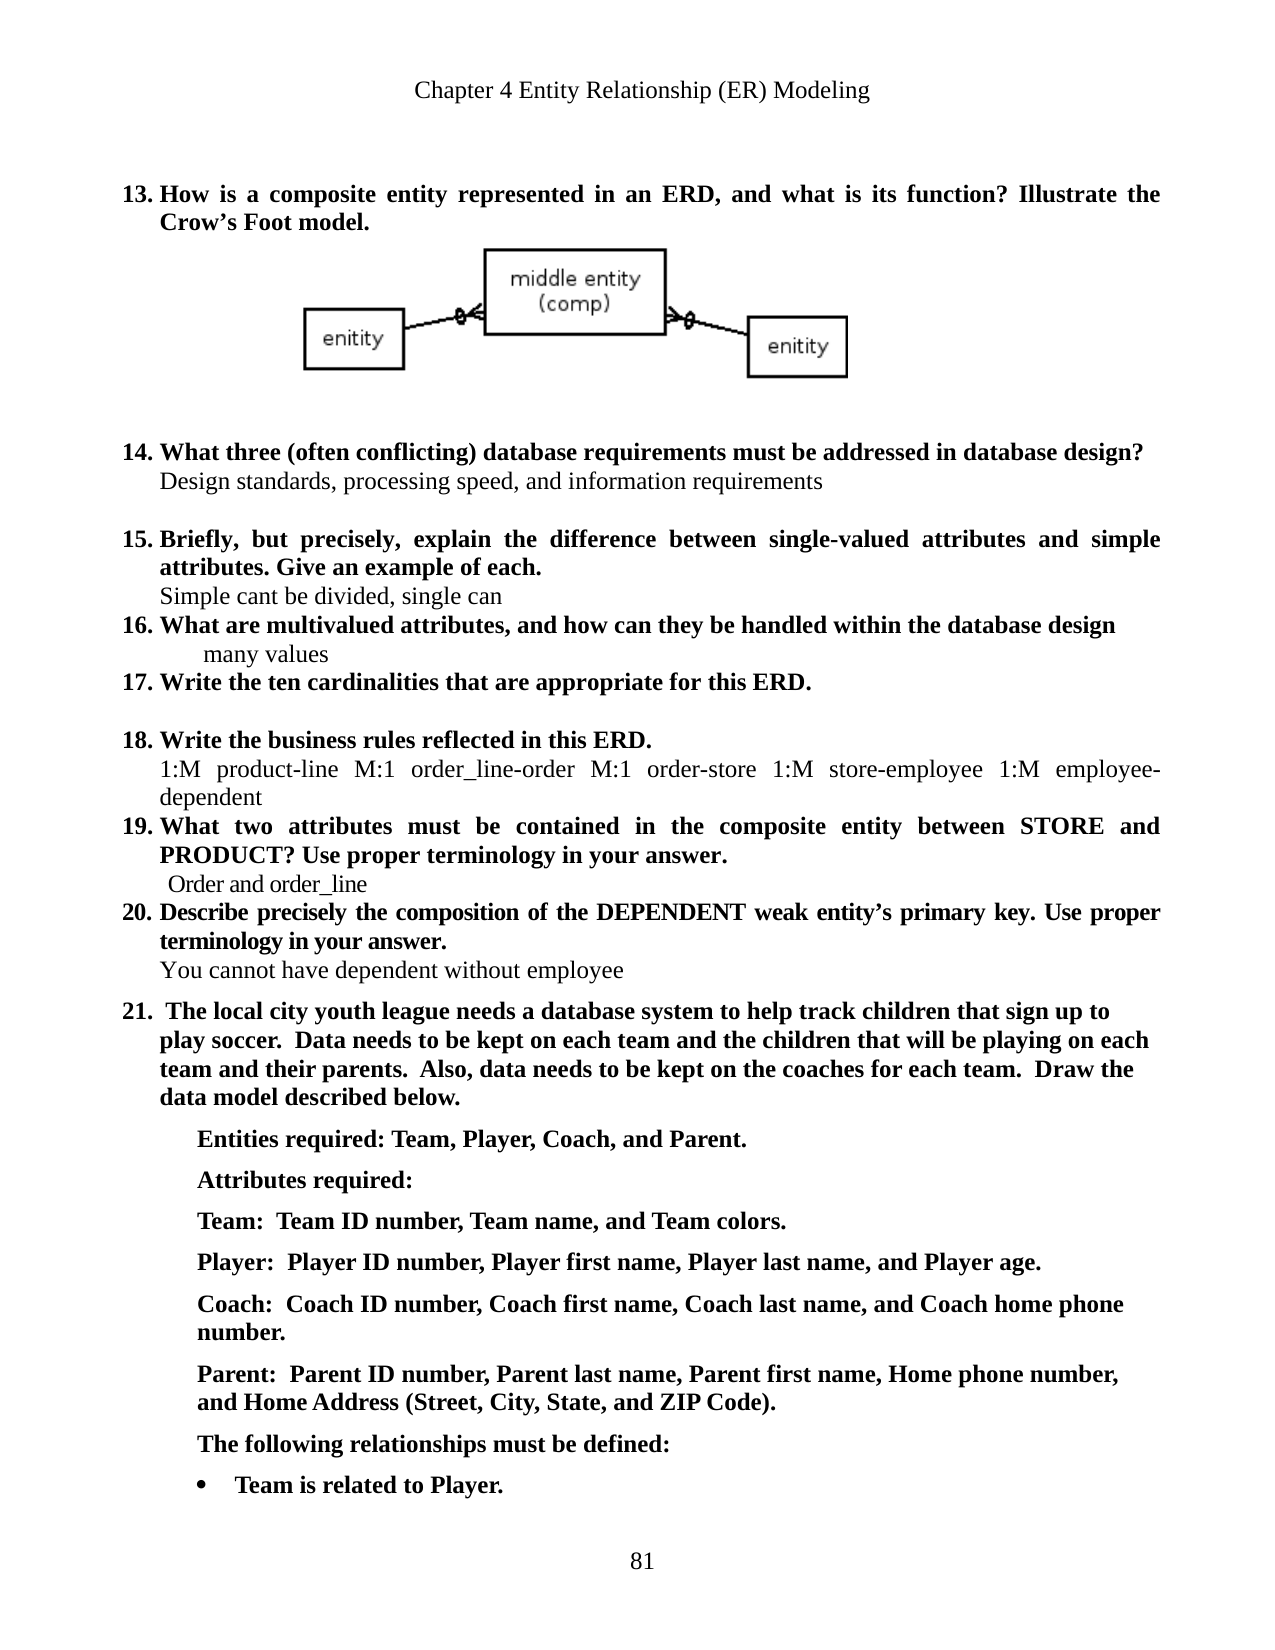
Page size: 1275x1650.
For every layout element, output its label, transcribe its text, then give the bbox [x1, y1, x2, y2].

list Order and order_line [122, 869, 1162, 897]
text Simple cant be divided, single can [122, 581, 1162, 610]
text 1:M product-line M:1 order_line-order M:1 order-store 1:M store-employee 1:M employee-dependent [159, 754, 1162, 811]
picture [302, 247, 848, 380]
list many values [122, 639, 1162, 667]
list What two attributes must be contained in the composite entity between STORE and PRODUCT? Use proper terminology in your answer. [122, 811, 1162, 869]
list Briefly, but precisely, explain the difference between single-valued attributes and simple attributes. Give an example of each. [122, 524, 1162, 581]
list How is a composite entity represented in an ERD, and what is its function? Illustrate the Crow’s Foot model. [122, 179, 1162, 236]
list Design standards, processing speed, and information requirements [122, 466, 1162, 495]
list Parent: Parent ID number, Parent last name, Parent first name, Home phone number, and Home Address (Street, City, State, and ZIP Code). [197, 1359, 1162, 1416]
list Write the business rules reflected in this ERD. [122, 725, 1162, 754]
list What three (often conflicting) database requirements must be addressed in database design? [122, 437, 1162, 466]
list The following relationships must be defined: [197, 1429, 1162, 1457]
list Describe precisely the composition of the DEPENDENT weak entity’s primary key. Use proper terminology in your answer. [122, 897, 1162, 955]
list Write the ten cardinalities that are appropriate for this ERD. [122, 667, 1162, 696]
list Coach: Coach ID number, Coach first name, Coach last name, and Coach home phone number. [197, 1289, 1162, 1346]
list Player: Player ID number, Player first name, Player last name, and Player age. [197, 1247, 1162, 1276]
list Team: Team ID number, Team name, and Team colors. [197, 1206, 1162, 1235]
list Team is related to Player. [197, 1470, 1162, 1499]
list 21. The local city youth league needs a database system to help track children that sign up to play soccer. Data needs to be kept on each team and the children that will be playing on each team and their parents. Also, data needs to be kept on the coaches for each team. Draw the data model described below. [122, 996, 1162, 1111]
text You cannot have dependent without employee [159, 955, 1162, 984]
list Entities required: Team, Player, Coach, and Parent. [197, 1124, 1162, 1152]
list What are multivalued attributes, and how can they be handled within the database design [122, 610, 1162, 639]
list Attributes required: [197, 1165, 1162, 1194]
